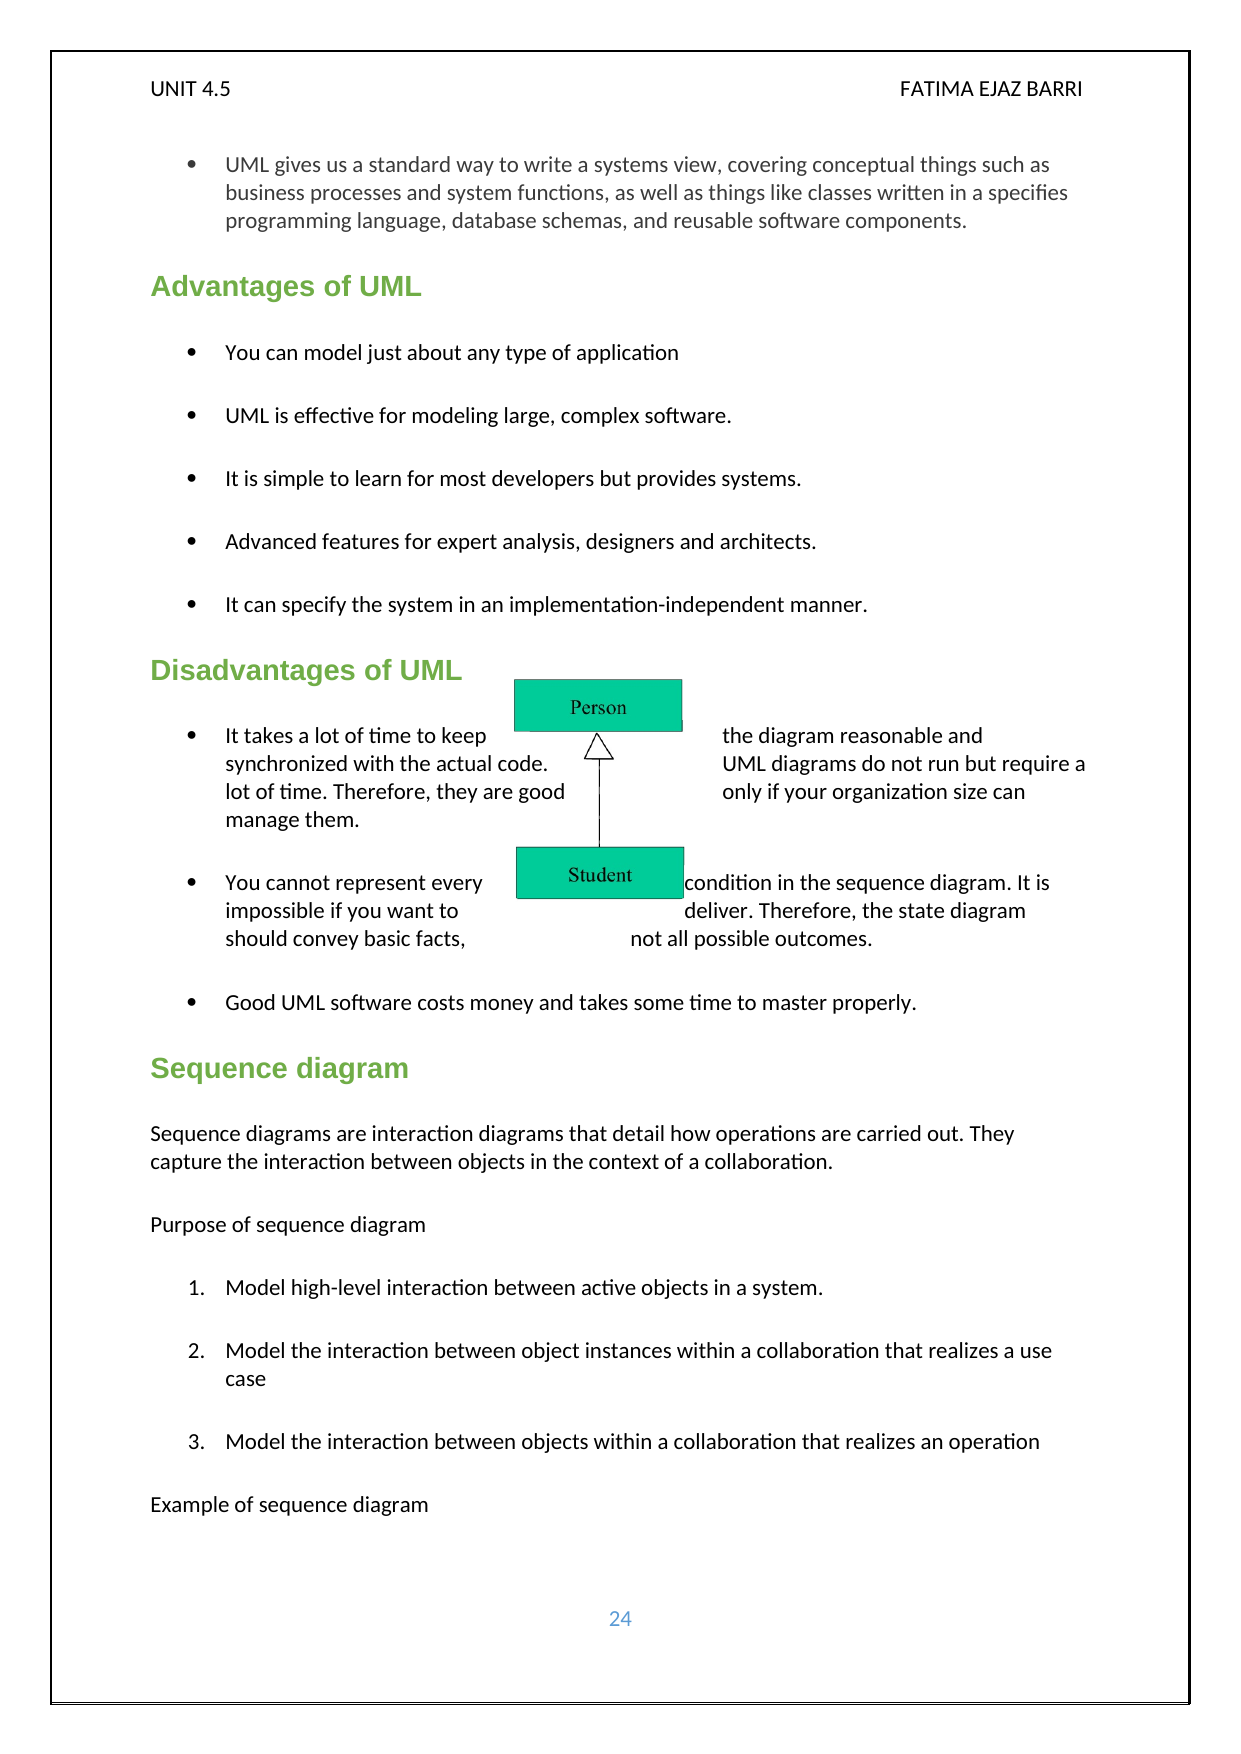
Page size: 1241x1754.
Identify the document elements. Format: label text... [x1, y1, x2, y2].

text Example of sequence diagram [150, 1490, 1090, 1518]
list It takes a lot of time to keep the diagram reasonable and synchronized with the actual code. UML diagrams do not run but require a lot of time. Therefore, they are good only if your organization size can manage them. [600, 721, 1090, 833]
list Good UML software costs money and takes some time to master properly. [188, 988, 1090, 1016]
list You can model just about any type of application [188, 338, 1090, 366]
list Model the interaction between object instances within a collaboration that realizes a use case [188, 1336, 1090, 1392]
text [683, 653, 1090, 686]
text Sequence diagram [150, 1051, 1090, 1084]
list You cannot represent every condition in the sequence diagram. It is impossible if you want to deliver. Therefore, the state diagram should convey basic facts, not all possible outcomes. [188, 868, 1090, 953]
list UML is effective for modeling large, complex software. [188, 401, 1090, 429]
list It can specify the system in an implementation-independent manner. [188, 590, 1090, 618]
text Disadvantages of UML [150, 653, 515, 686]
text Purpose of sequence diagram [150, 1210, 1090, 1238]
list It takes a lot of time to keep the diagram reasonable and synchronized with the actual code. UML diagrams do not run but require a lot of time. Therefore, they are good only if your organization size can manage them. [188, 721, 597, 833]
list Model high-level interaction between active objects in a system. [188, 1273, 1090, 1301]
list UML gives us a standard way to write a systems view, covering conceptual things such as business processes and system functions, as well as things like classes written in a specifies programming language, database schemas, and reusable software components. [188, 150, 1090, 234]
list Model the interaction between objects within a collaboration that realizes an operation [188, 1427, 1090, 1455]
text Advantages of UML [150, 269, 1090, 303]
list It is simple to learn for most developers but provides systems. [188, 464, 1090, 492]
list Advanced features for expert analysis, designers and architects. [188, 527, 1090, 555]
text Sequence diagrams are interaction diagrams that detail how operations are carried out. They capture the interaction between objects in the context of a collaboration. [150, 1119, 1090, 1175]
